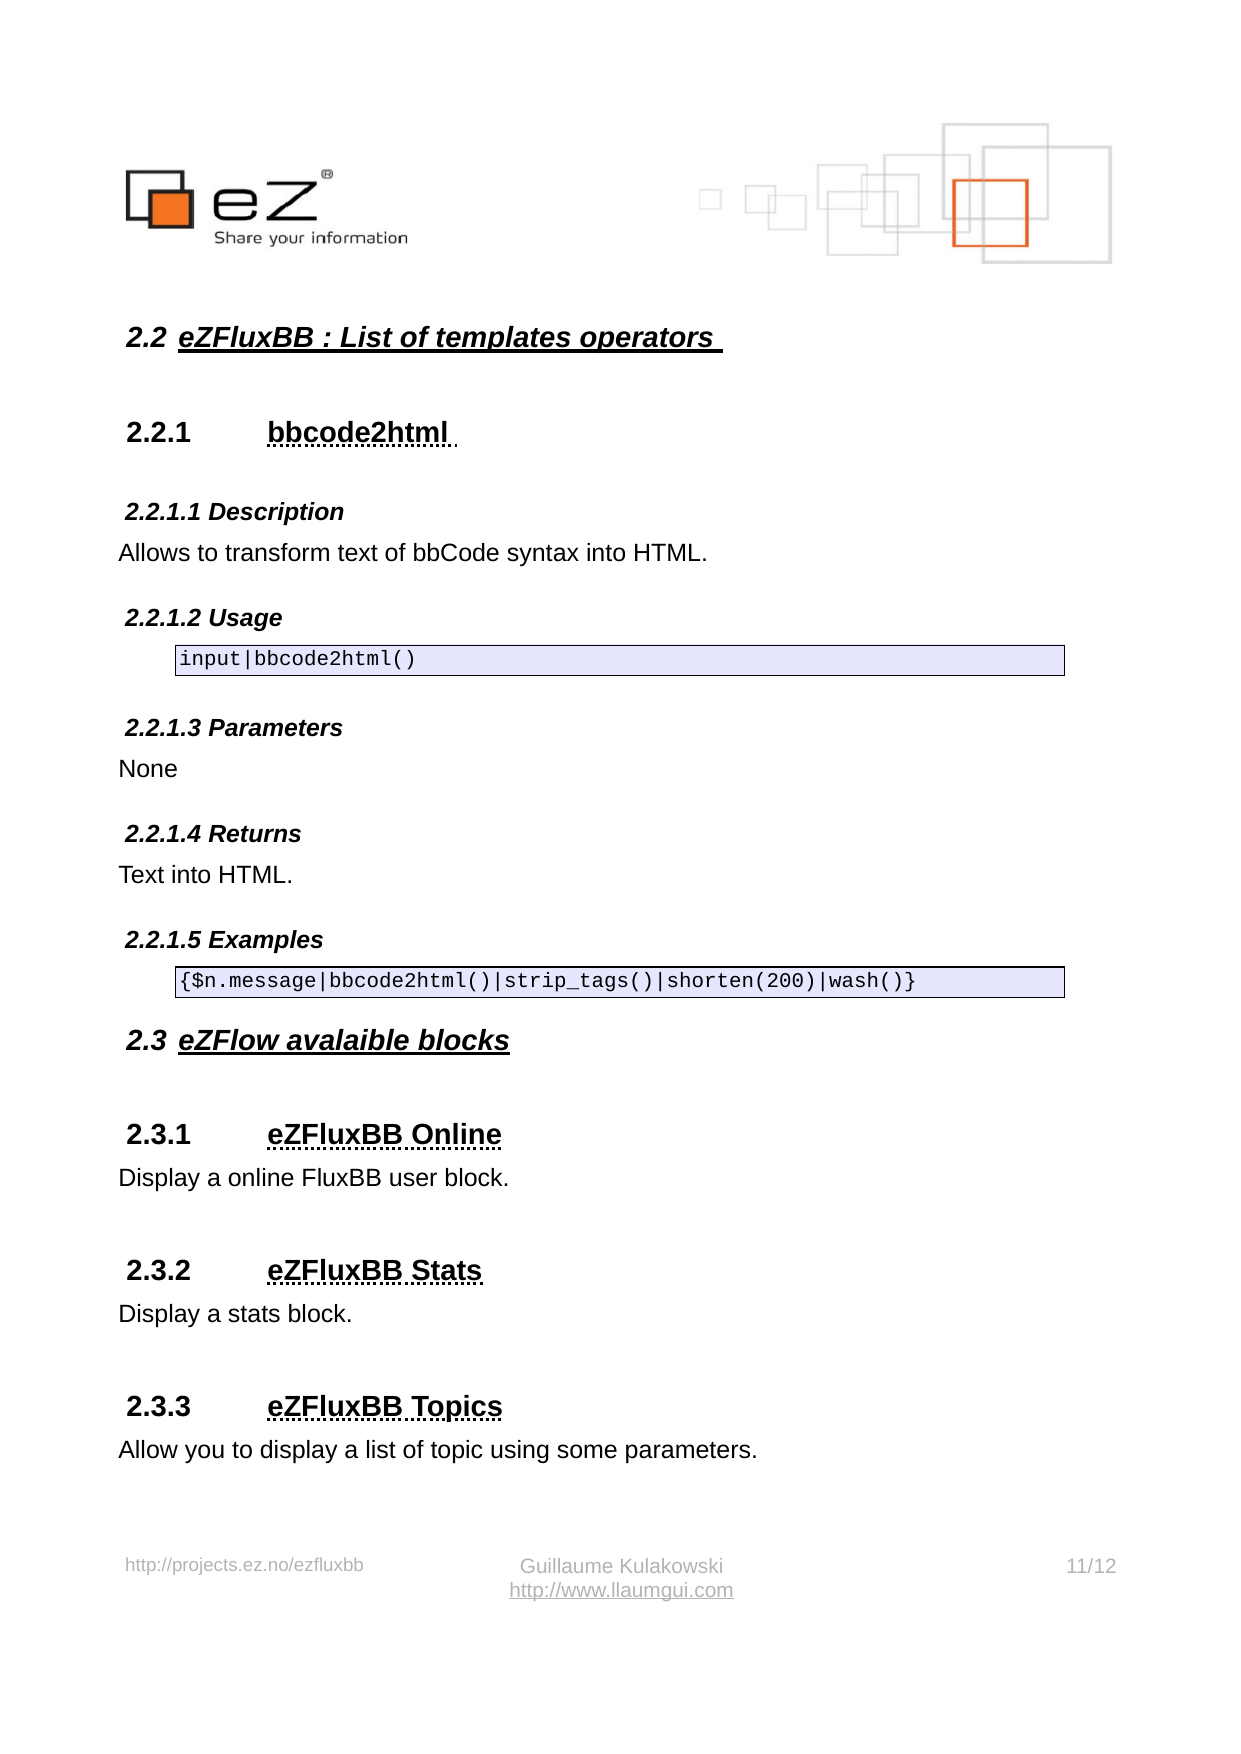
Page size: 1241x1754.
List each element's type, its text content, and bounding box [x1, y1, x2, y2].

text Text into HTML. [118, 860, 1122, 889]
subtitle eZFluxBB Stats [118, 1253, 1122, 1287]
picture [654, 116, 1120, 275]
text Display a online FluxBB user block. [118, 1163, 1122, 1192]
subtitle eZFlow avalaible blocks [118, 1023, 1122, 1056]
subtitle eZFluxBB : List of templates operators [118, 320, 1122, 354]
text None [118, 754, 1122, 782]
text Allows to transform text of bbCode syntax into HTML. [118, 538, 1122, 567]
subtitle bbcode2html [118, 414, 1122, 448]
subtitle Description [118, 497, 1122, 526]
text Display a stats block. [118, 1299, 1122, 1328]
subtitle Parameters [118, 713, 1122, 741]
text {$n.message|bbcode2html()|strip_tags()|shorten(200)|wash()} [176, 968, 1064, 997]
text Allow you to display a list of topic using some parameters. [118, 1434, 1122, 1463]
picture [118, 160, 419, 251]
subtitle Examples [118, 925, 1122, 954]
subtitle eZFluxBB Online [118, 1117, 1122, 1151]
text input|bbcode2html() [176, 646, 1064, 675]
subtitle eZFluxBB Topics [118, 1389, 1122, 1422]
subtitle Usage [118, 603, 1122, 632]
subtitle Returns [118, 819, 1122, 848]
